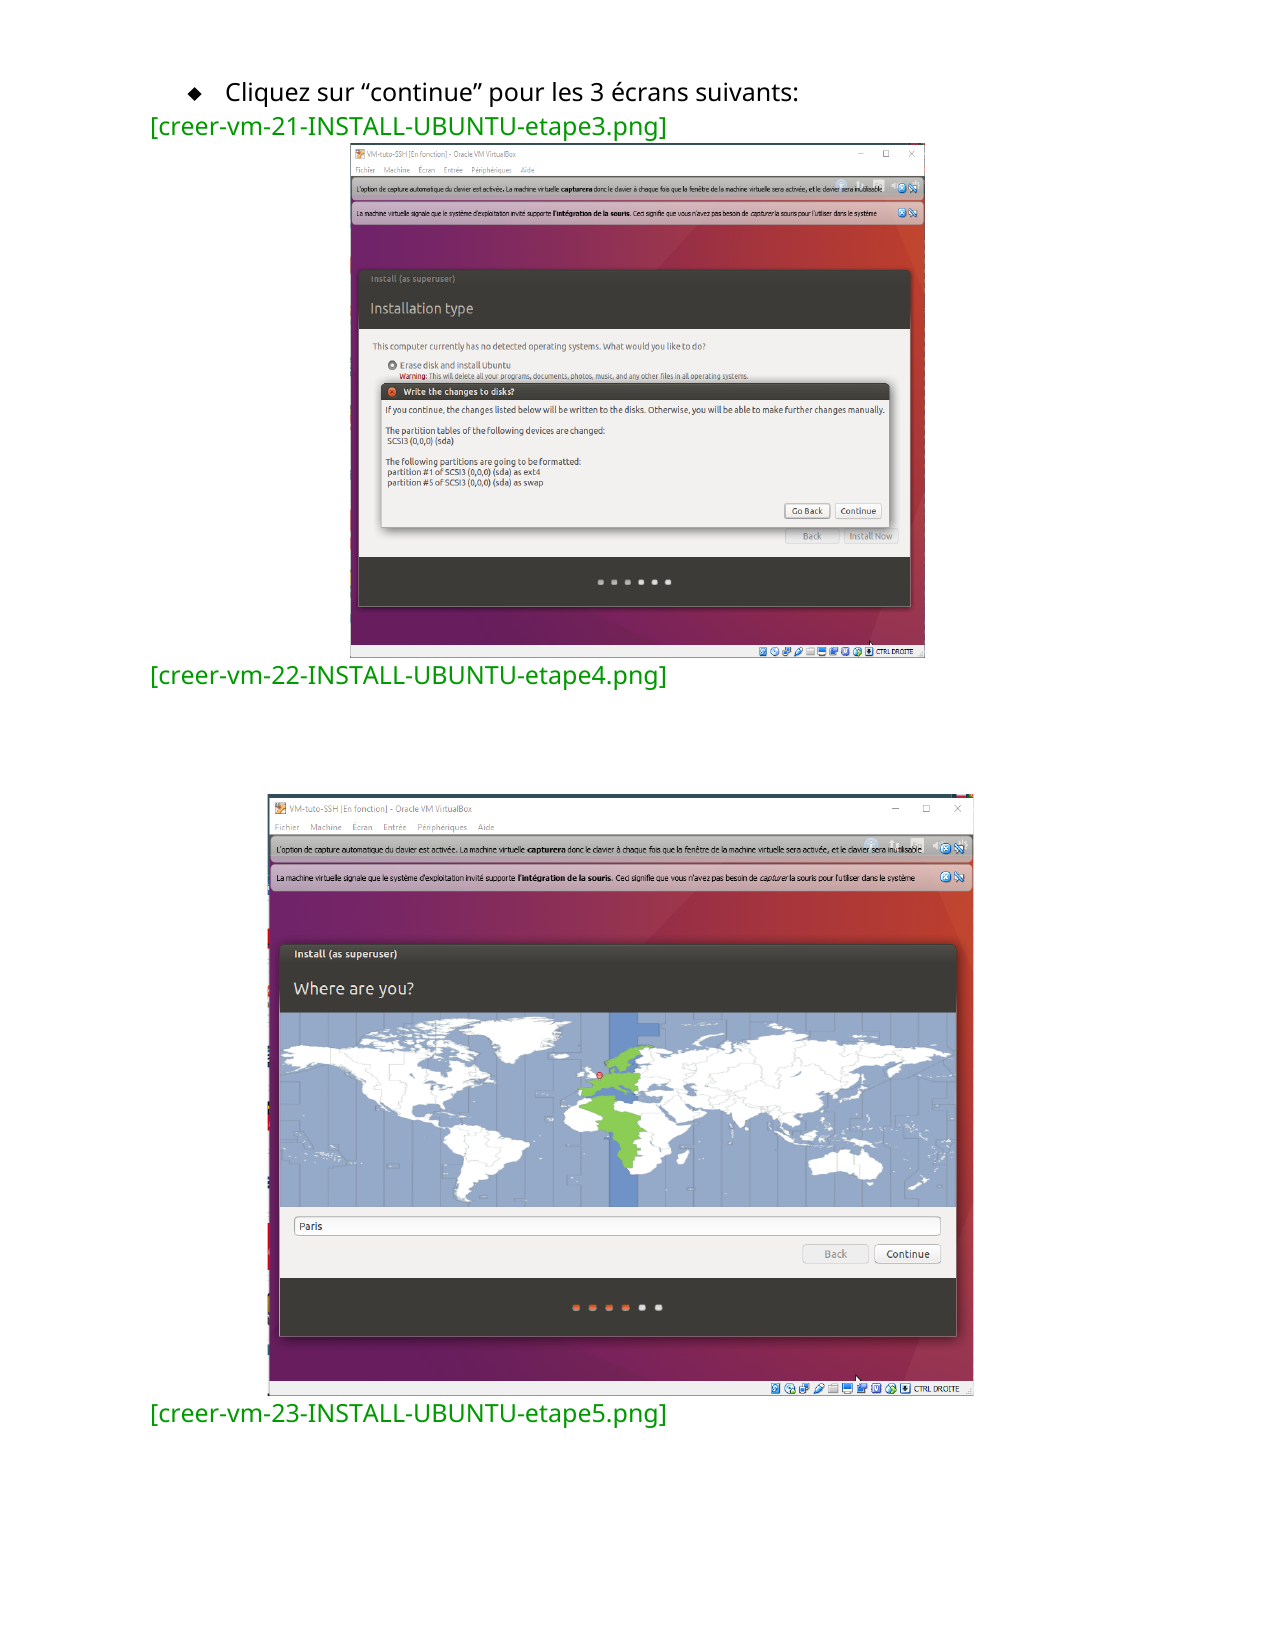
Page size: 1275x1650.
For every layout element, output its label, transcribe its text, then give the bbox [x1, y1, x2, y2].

text [creer-vm-21-INSTALL-UBUNTU-etape3.png] [150, 109, 1125, 143]
text [creer-vm-23-INSTALL-UBUNTU-etape5.png] [150, 794, 1125, 1429]
picture [350, 143, 925, 658]
list Cliquez sur “continue” pour les 3 écrans suivants: [187, 75, 1125, 109]
picture [267, 794, 974, 1396]
text [creer-vm-22-INSTALL-UBUNTU-etape4.png] [150, 143, 1125, 692]
